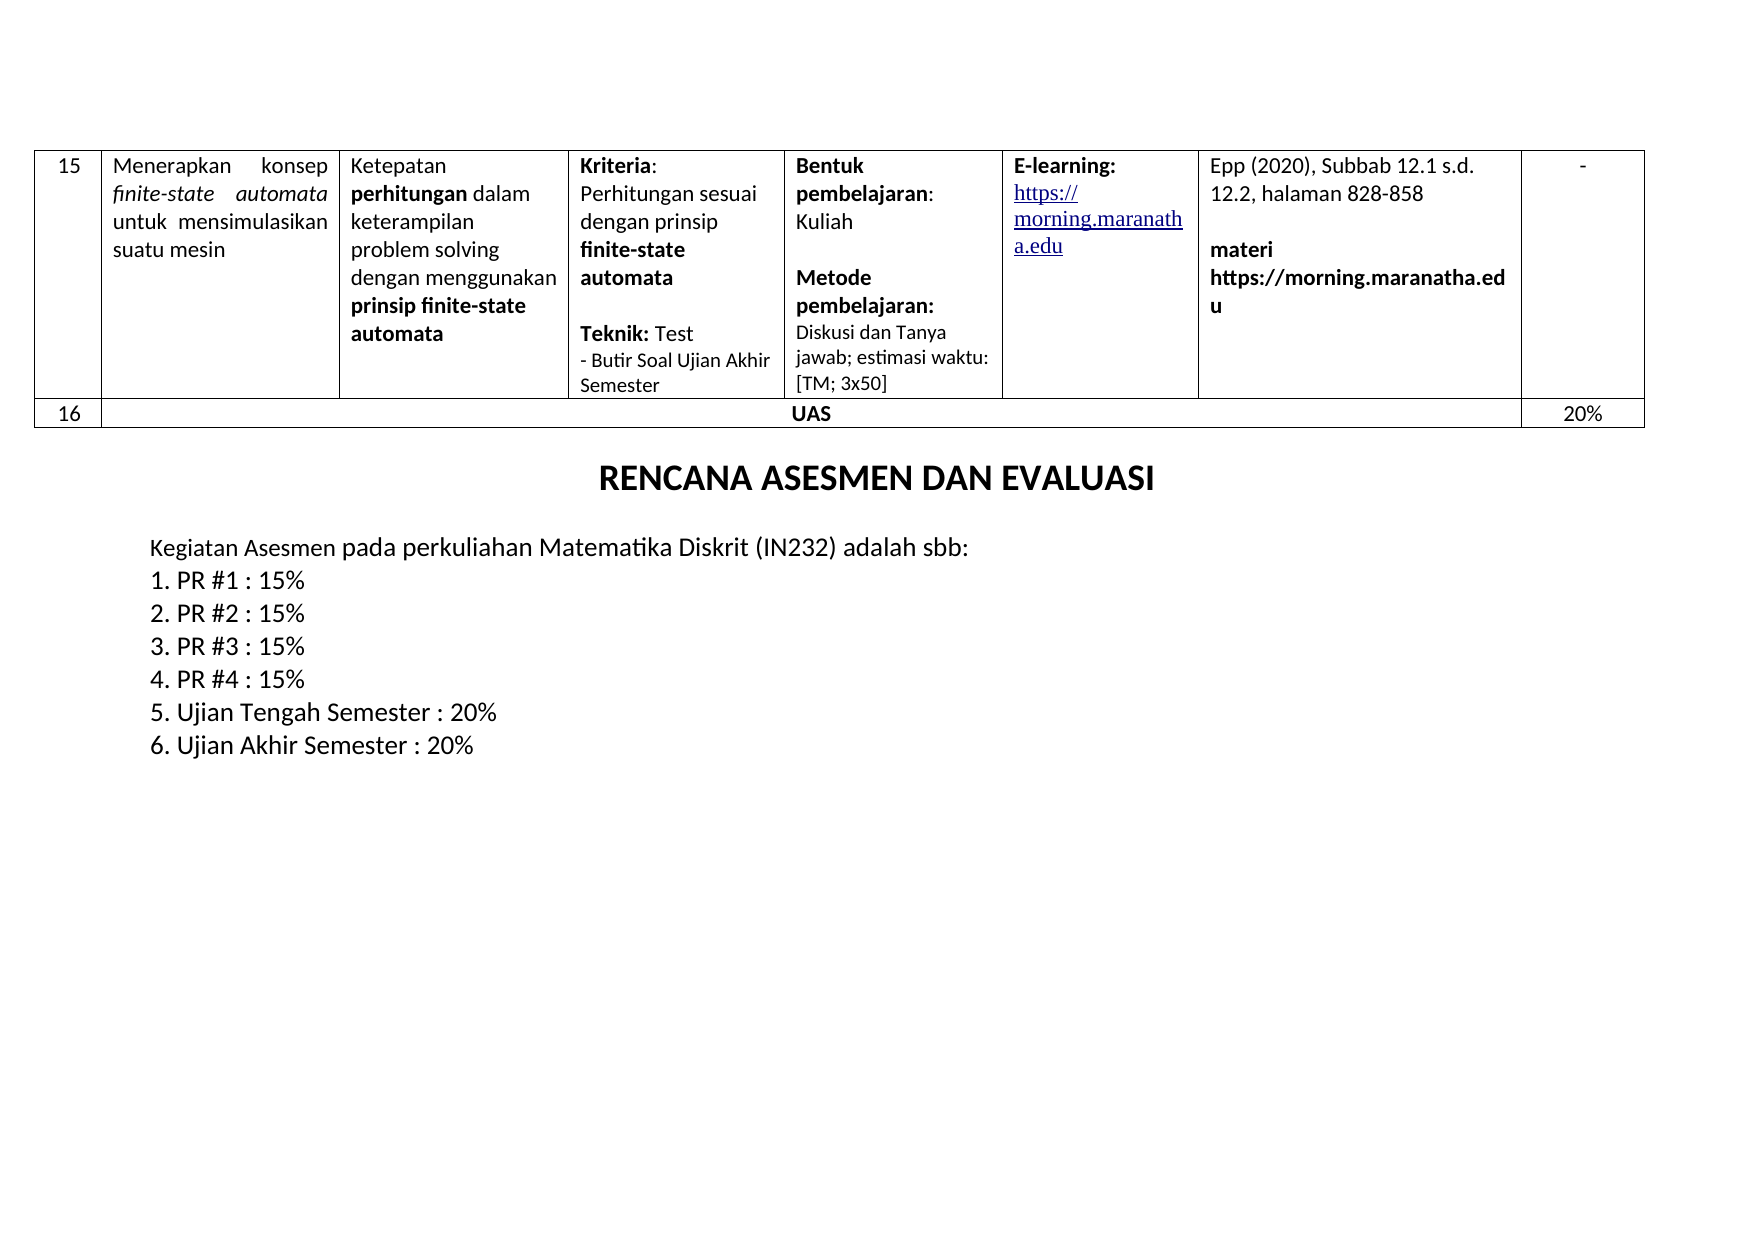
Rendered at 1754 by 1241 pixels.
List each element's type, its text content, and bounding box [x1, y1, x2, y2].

table_cell Epp (2020), Subbab 12.1 s.d. 12.2, halaman 828-858 materi https://morning.maranatha.edu [1199, 151, 1521, 398]
text 5. Ujian Tengah Semester : 20% [150, 695, 1604, 728]
table_cell - [1522, 151, 1644, 398]
table_cell 20% [1522, 399, 1644, 427]
table_cell 16 [35, 399, 101, 427]
table_cell Bentuk pembelajaran: Kuliah Metode pembelajaran: Diskusi dan Tanya jawab; estimasi waktu: [TM; 3x50] [785, 151, 1002, 398]
table_cell Menerapkan konsep finite-state automata untuk mensimulasikan suatu mesin [102, 151, 339, 398]
text Kegiatan Asesmen pada perkuliahan Matematika Diskrit (IN232) adalah sbb: [150, 530, 1604, 563]
text 2. PR #2 : 15% [150, 596, 1604, 629]
text 4. PR #4 : 15% [150, 662, 1604, 695]
table_cell Kriteria: Perhitungan sesuai dengan prinsip finite-state automata Teknik: Test - Butir Soal Ujian Akhir Semester [569, 151, 784, 398]
table_cell UAS [102, 399, 1521, 427]
text 3. PR #3 : 15% [150, 629, 1604, 662]
table_cell E-learning: https://morning.maranatha.edu [1003, 151, 1198, 398]
text 6. Ujian Akhir Semester : 20% [150, 728, 1604, 761]
text RENCANA ASESMEN DAN EVALUASI [150, 453, 1604, 499]
table_cell 15 [35, 151, 101, 398]
text 1. PR #1 : 15% [150, 563, 1604, 596]
table_cell Ketepatan perhitungan dalam keterampilan problem solving dengan menggunakan prinsip finite-state automata [340, 151, 568, 398]
